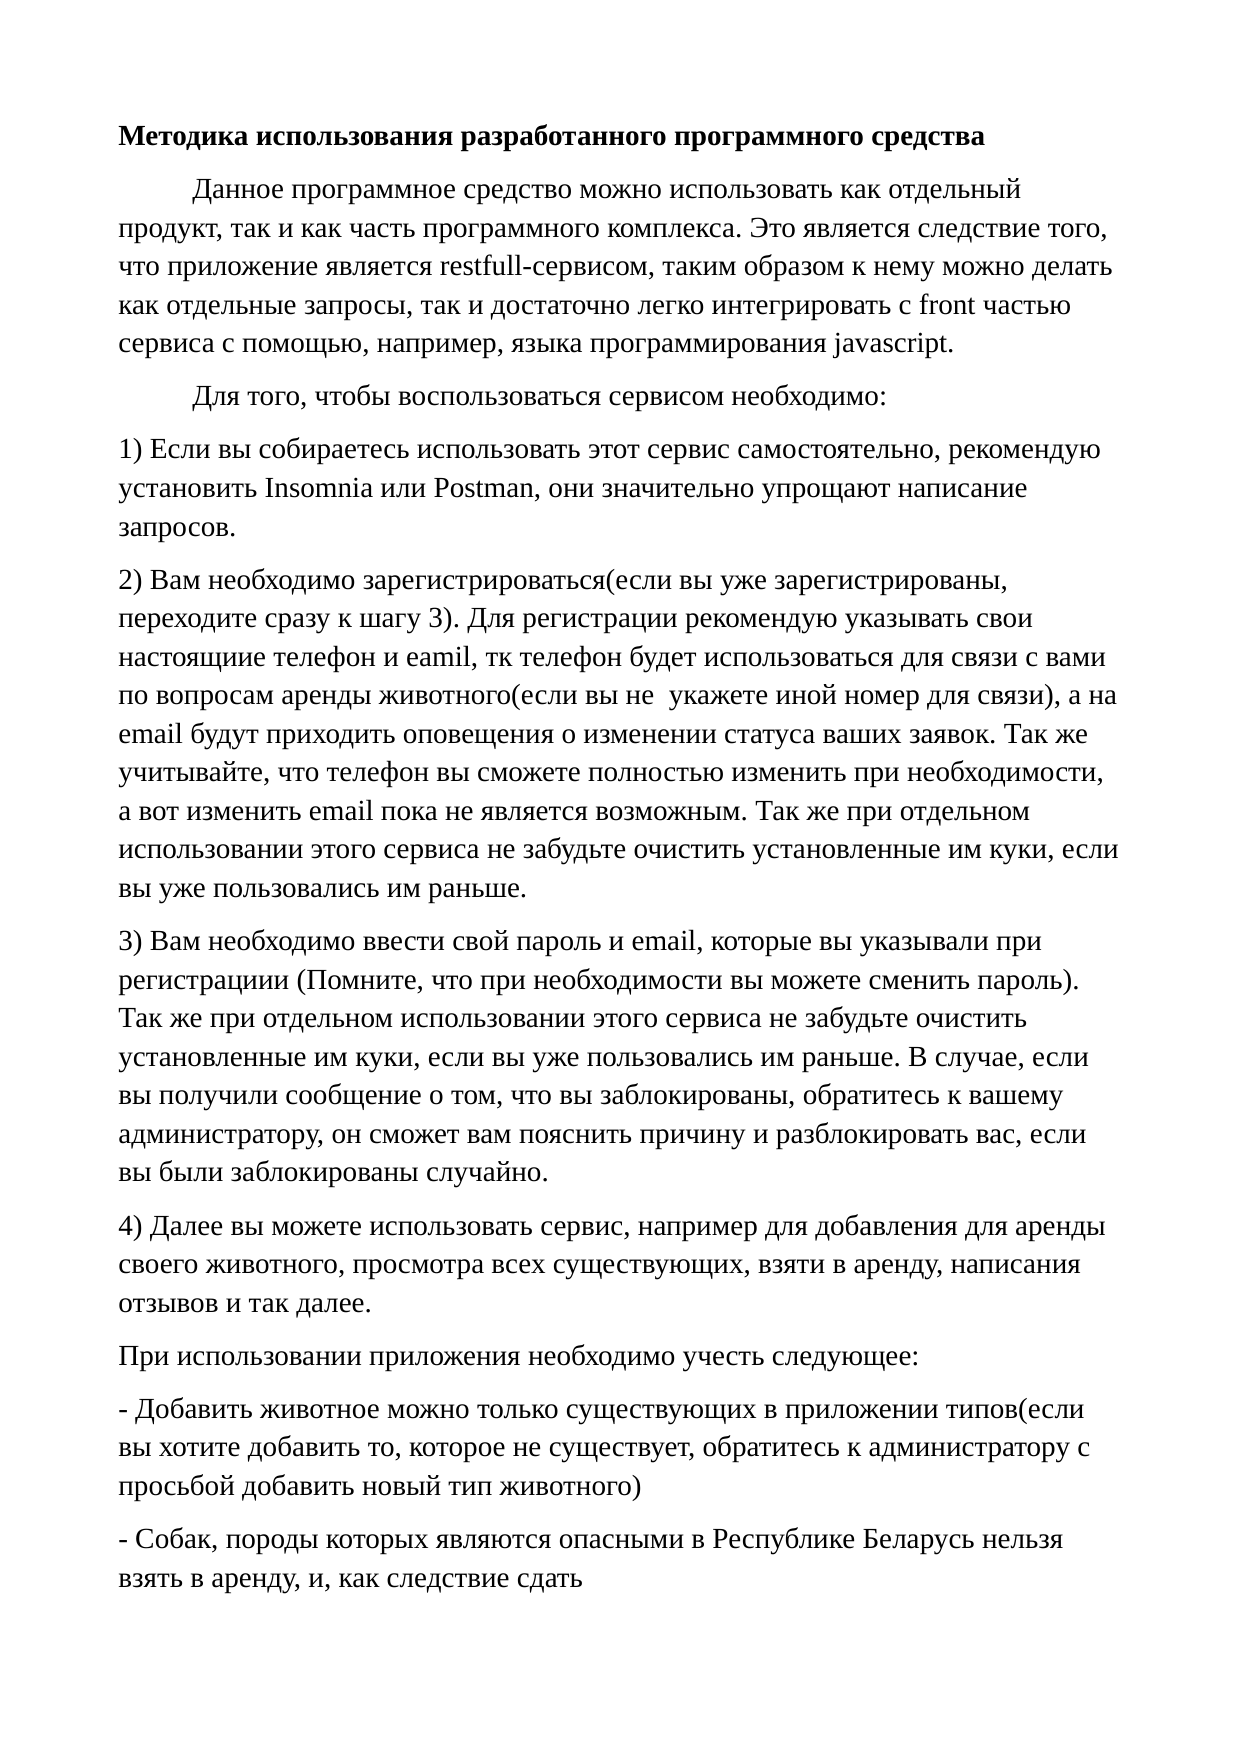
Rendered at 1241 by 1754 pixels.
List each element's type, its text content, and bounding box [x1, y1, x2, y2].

text 1) Если вы собираетесь использовать этот сервис самостоятельно, рекомендую установить Insomnia или Postman, они значительно упрощают написание запросов. [118, 432, 1122, 542]
text Для того, чтобы воспользоваться сервисом необходимо: [118, 378, 1122, 412]
text - Собак, породы которых являются опасными в Республике Беларусь нельзя взять в аренду, и, как следствие сдать [118, 1521, 1122, 1593]
text 2) Вам необходимо зарегистрироваться(если вы уже зарегистрированы, переходите сразу к шагу 3). Для регистрации рекомендую указывать свои настоящиие телефон и eamil, тк телефон будет использоваться для связи с вами по вопросам аренды животного(если вы не укажете иной номер для связи), а на email будут приходить оповещения о изменении статуса ваших заявок. Так же учитывайте, что телефон вы сможете полностью изменить при необходимости, а вот изменить email пока не является возможным. Так же при отдельном использовании этого сервиса не забудьте очистить установленные им куки, если вы уже пользовались им раньше. [118, 562, 1122, 904]
text Данное программное средство можно использовать как отдельный продукт, так и как часть программного комплекса. Это является следствие того, что приложение является restfull-сервисом, таким образом к нему можно делать как отдельные запросы, так и достаточно легко интегрировать с front частью сервиса с помощью, например, языка программирования javascript. [118, 171, 1122, 359]
text 3) Вам необходимо ввести свой пароль и email, которые вы указывали при регистрациии (Помните, что при необходимости вы можете сменить пароль). Так же при отдельном использовании этого сервиса не забудьте очистить установленные им куки, если вы уже пользовались им раньше. В случае, если вы получили сообщение о том, что вы заблокированы, обратитесь к вашему администратору, он сможет вам пояснить причину и разблокировать вас, если вы были заблокированы случайно. [118, 923, 1122, 1188]
text При использовании приложения необходимо учесть следующее: [118, 1338, 1122, 1371]
text - Добавить животное можно только существующих в приложении типов(если вы хотите добавить то, которое не существует, обратитесь к администратору с просьбой добавить новый тип животного) [118, 1391, 1122, 1502]
text 4) Далее вы можете использовать сервис, например для добавления для аренды своего животного, просмотра всех существующих, взяти в аренду, написания отзывов и так далее. [118, 1208, 1122, 1318]
text Методика использования разработанного программного средства [118, 118, 1122, 152]
